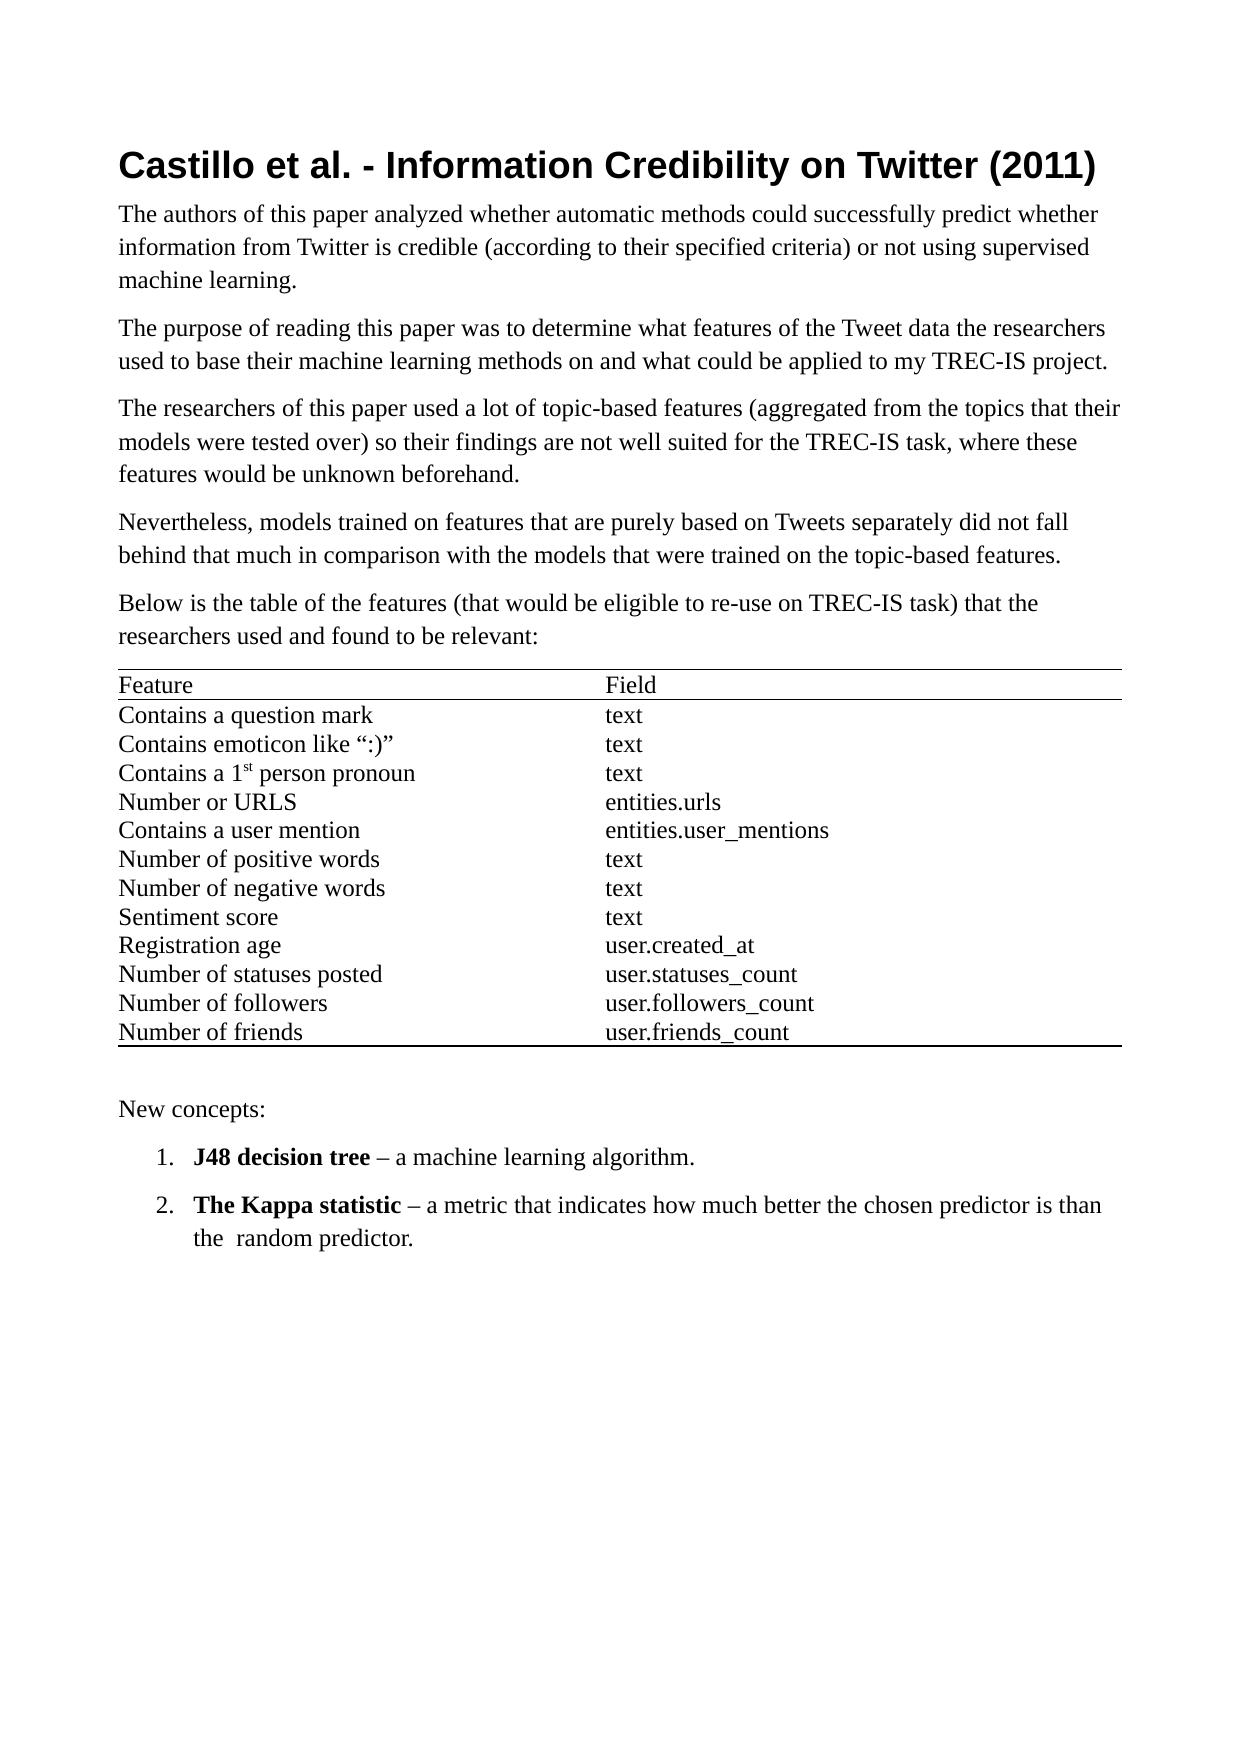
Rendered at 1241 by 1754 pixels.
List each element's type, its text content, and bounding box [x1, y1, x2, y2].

text The purpose of reading this paper was to determine what features of the Tweet data the researchers used to base their machine learning methods on and what could be applied to my TREC-IS project. [118, 313, 1122, 375]
table_cell Registration age [118, 930, 605, 959]
table_cell user.statuses_count [605, 959, 1122, 988]
table_cell Number of positive words [118, 844, 605, 873]
table_cell Number of followers [118, 988, 605, 1017]
text Nevertheless, models trained on features that are purely based on Tweets separately did not fall behind that much in comparison with the models that were trained on the topic-based features. [118, 507, 1122, 569]
table_header Feature [118, 670, 605, 699]
table_cell text [605, 873, 1122, 902]
table_cell Contains emoticon like “:)” [118, 729, 605, 758]
table_cell Contains a question mark [118, 700, 605, 729]
text The authors of this paper analyzed whether automatic methods could successfully predict whether information from Twitter is credible (according to their specified criteria) or not using supervised machine learning. [118, 199, 1122, 294]
table_cell text [605, 902, 1122, 930]
text Below is the table of the features (that would be eligible to re-use on TREC-IS task) that the researchers used and found to be relevant: [118, 588, 1122, 649]
subtitle Castillo et al. - Information Credibility on Twitter (2011) [118, 143, 1122, 187]
table_cell Number of friends [118, 1017, 605, 1045]
table_cell Contains a 1st person pronoun [118, 758, 605, 787]
table_cell entities.urls [605, 787, 1122, 815]
table_cell Number or URLS [118, 787, 605, 815]
table_cell Sentiment score [118, 902, 605, 930]
table_cell Number of statuses posted [118, 959, 605, 988]
table_cell text [605, 729, 1122, 758]
table_cell text [605, 844, 1122, 873]
table_cell text [605, 758, 1122, 787]
list J48 decision tree – a machine learning algorithm. [156, 1142, 1122, 1171]
table_cell Number of negative words [118, 873, 605, 902]
table_cell user.created_at [605, 930, 1122, 959]
text New concepts: [118, 1094, 1122, 1123]
table_header Field [605, 670, 1122, 699]
table_cell text [605, 700, 1122, 729]
table_cell user.followers_count [605, 988, 1122, 1017]
table_cell user.friends_count [605, 1017, 1122, 1045]
list The Kappa statistic – a metric that indicates how much better the chosen predictor is than the random predictor. [156, 1190, 1122, 1251]
text The researchers of this paper used a lot of topic-based features (aggregated from the topics that their models were tested over) so their findings are not well suited for the TREC-IS task, where these features would be unknown beforehand. [118, 393, 1122, 488]
table_cell Contains a user mention [118, 815, 605, 844]
table_cell entities.user_mentions [605, 815, 1122, 844]
